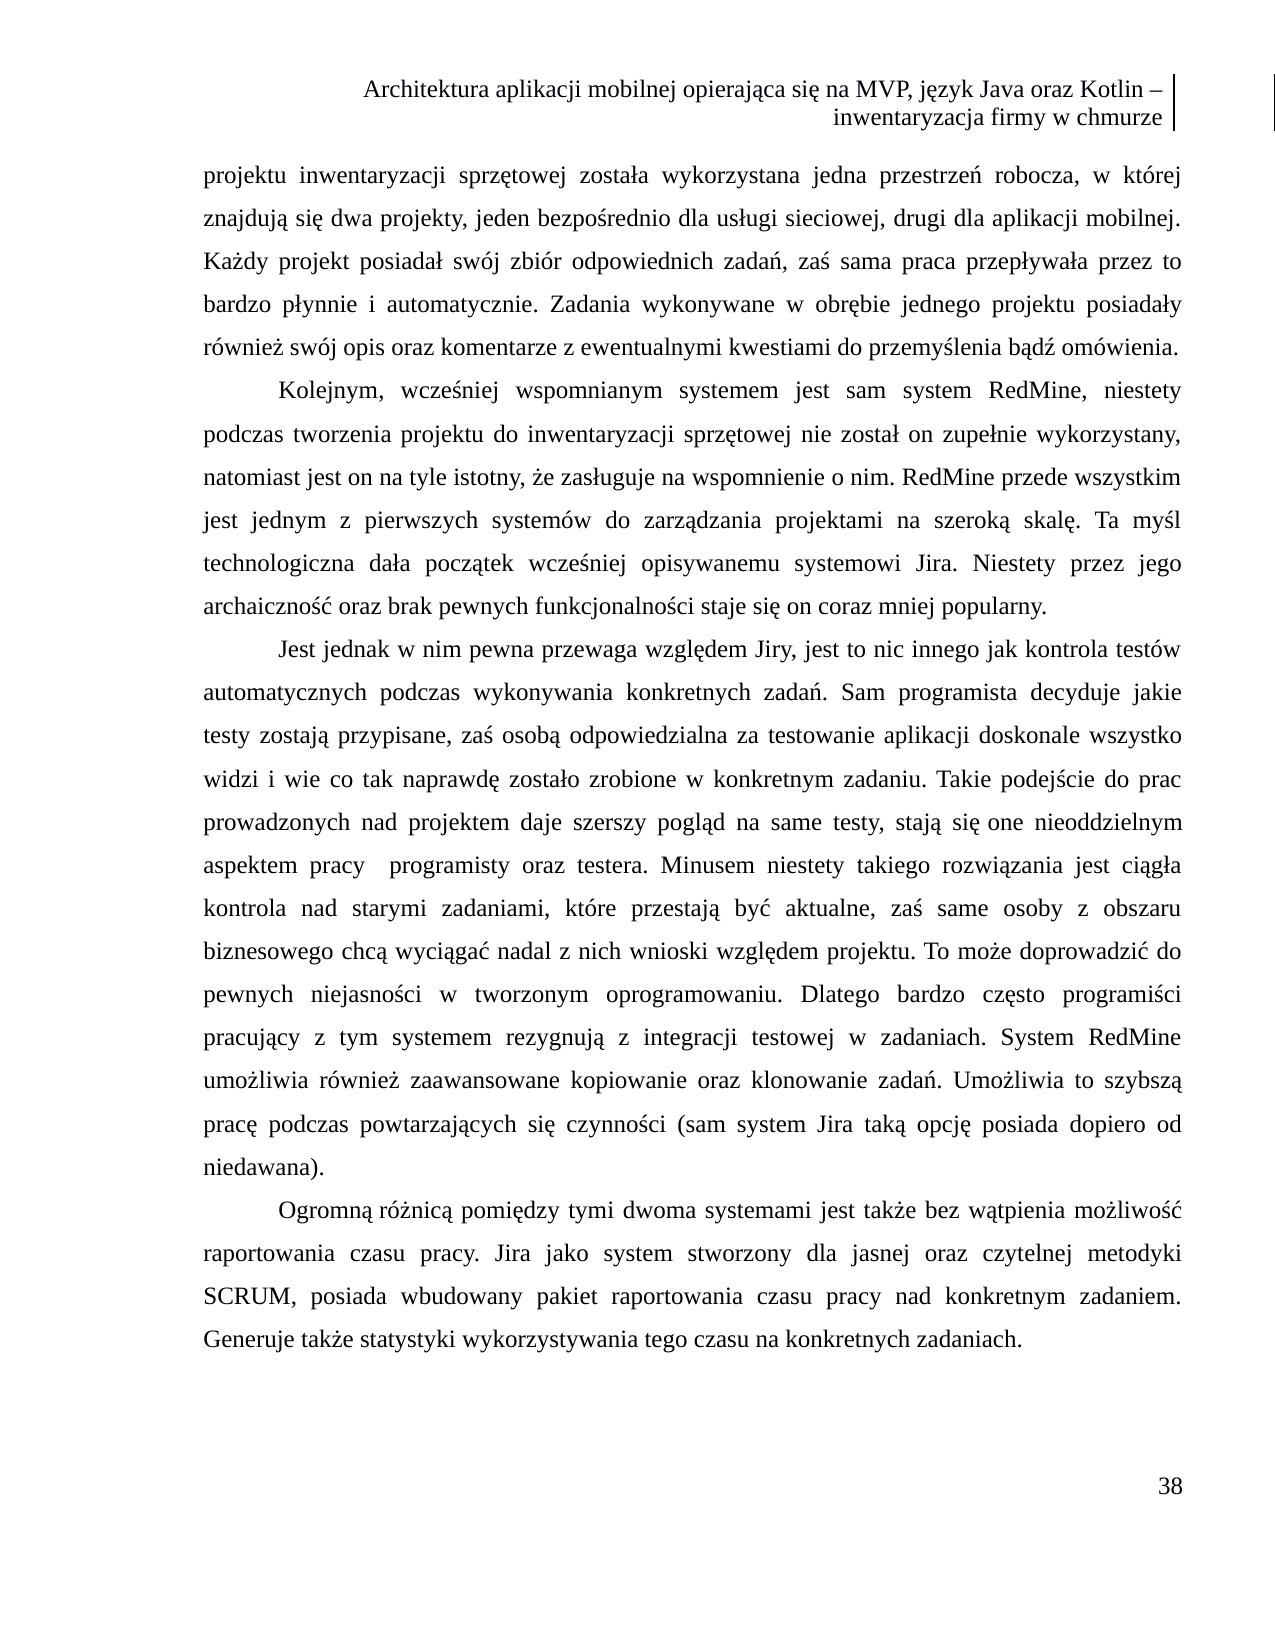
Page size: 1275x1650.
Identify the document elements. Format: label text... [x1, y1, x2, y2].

text Jest jednak w nim pewna przewaga względem Jiry, jest to nic innego jak kontrola testów automatycznych podczas wykonywania konkretnych zadań. Sam programista decyduje jakie testy zostają przypisane, zaś osobą odpowiedzialna za testowanie aplikacji doskonale wszystko widzi i wie co tak naprawdę zostało zrobione w konkretnym zadaniu. Takie podejście do prac prowadzonych nad projektem daje szerszy pogląd na same testy, stają się one nieoddzielnym aspektem pracy programisty oraz testera. Minusem niestety takiego rozwiązania jest ciągła kontrola nad starymi zadaniami, które przestają być aktualne, zaś same osoby z obszaru biznesowego chcą wyciągać nadal z nich wnioski względem projektu. To może doprowadzić do pewnych niejasności w tworzonym oprogramowaniu. Dlatego bardzo często programiści pracujący z tym systemem rezygnują z integracji testowej w zadaniach. System RedMine umożliwia również zaawansowane kopiowanie oraz klonowanie zadań. Umożliwia to szybszą pracę podczas powtarzających się czynności (sam system Jira taką opcję posiada dopiero od niedawana). [203, 634, 1183, 1181]
text Kolejnym, wcześniej wspomnianym systemem jest sam system RedMine, niestety podczas tworzenia projektu do inwentaryzacji sprzętowej nie został on zupełnie wykorzystany, natomiast jest on na tyle istotny, że zasługuje na wspomnienie o nim. RedMine przede wszystkim jest jednym z pierwszych systemów do zarządzania projektami na szeroką skalę. Ta myśl technologiczna dała początek wcześniej opisywanemu systemowi Jira. Niestety przez jego archaiczność oraz brak pewnych funkcjonalności staje się on coraz mniej popularny. [203, 376, 1183, 620]
text Ogromną różnicą pomiędzy tymi dwoma systemami jest także bez wątpienia możliwość raportowania czasu pracy. Jira jako system stworzony dla jasnej oraz czytelnej metodyki SCRUM, posiada wbudowany pakiet raportowania czasu pracy nad konkretnym zadaniem. Generuje także statystyki wykorzystywania tego czasu na konkretnych zadaniach. [203, 1195, 1183, 1353]
text projektu inwentaryzacji sprzętowej została wykorzystana jedna przestrzeń robocza, w której znajdują się dwa projekty, jeden bezpośrednio dla usługi sieciowej, drugi dla aplikacji mobilnej. Każdy projekt posiadał swój zbiór odpowiednich zadań, zaś sama praca przepływała przez to bardzo płynnie i automatycznie. Zadania wykonywane w obrębie jednego projektu posiadały również swój opis oraz komentarze z ewentualnymi kwestiami do przemyślenia bądź omówienia. [203, 160, 1183, 361]
